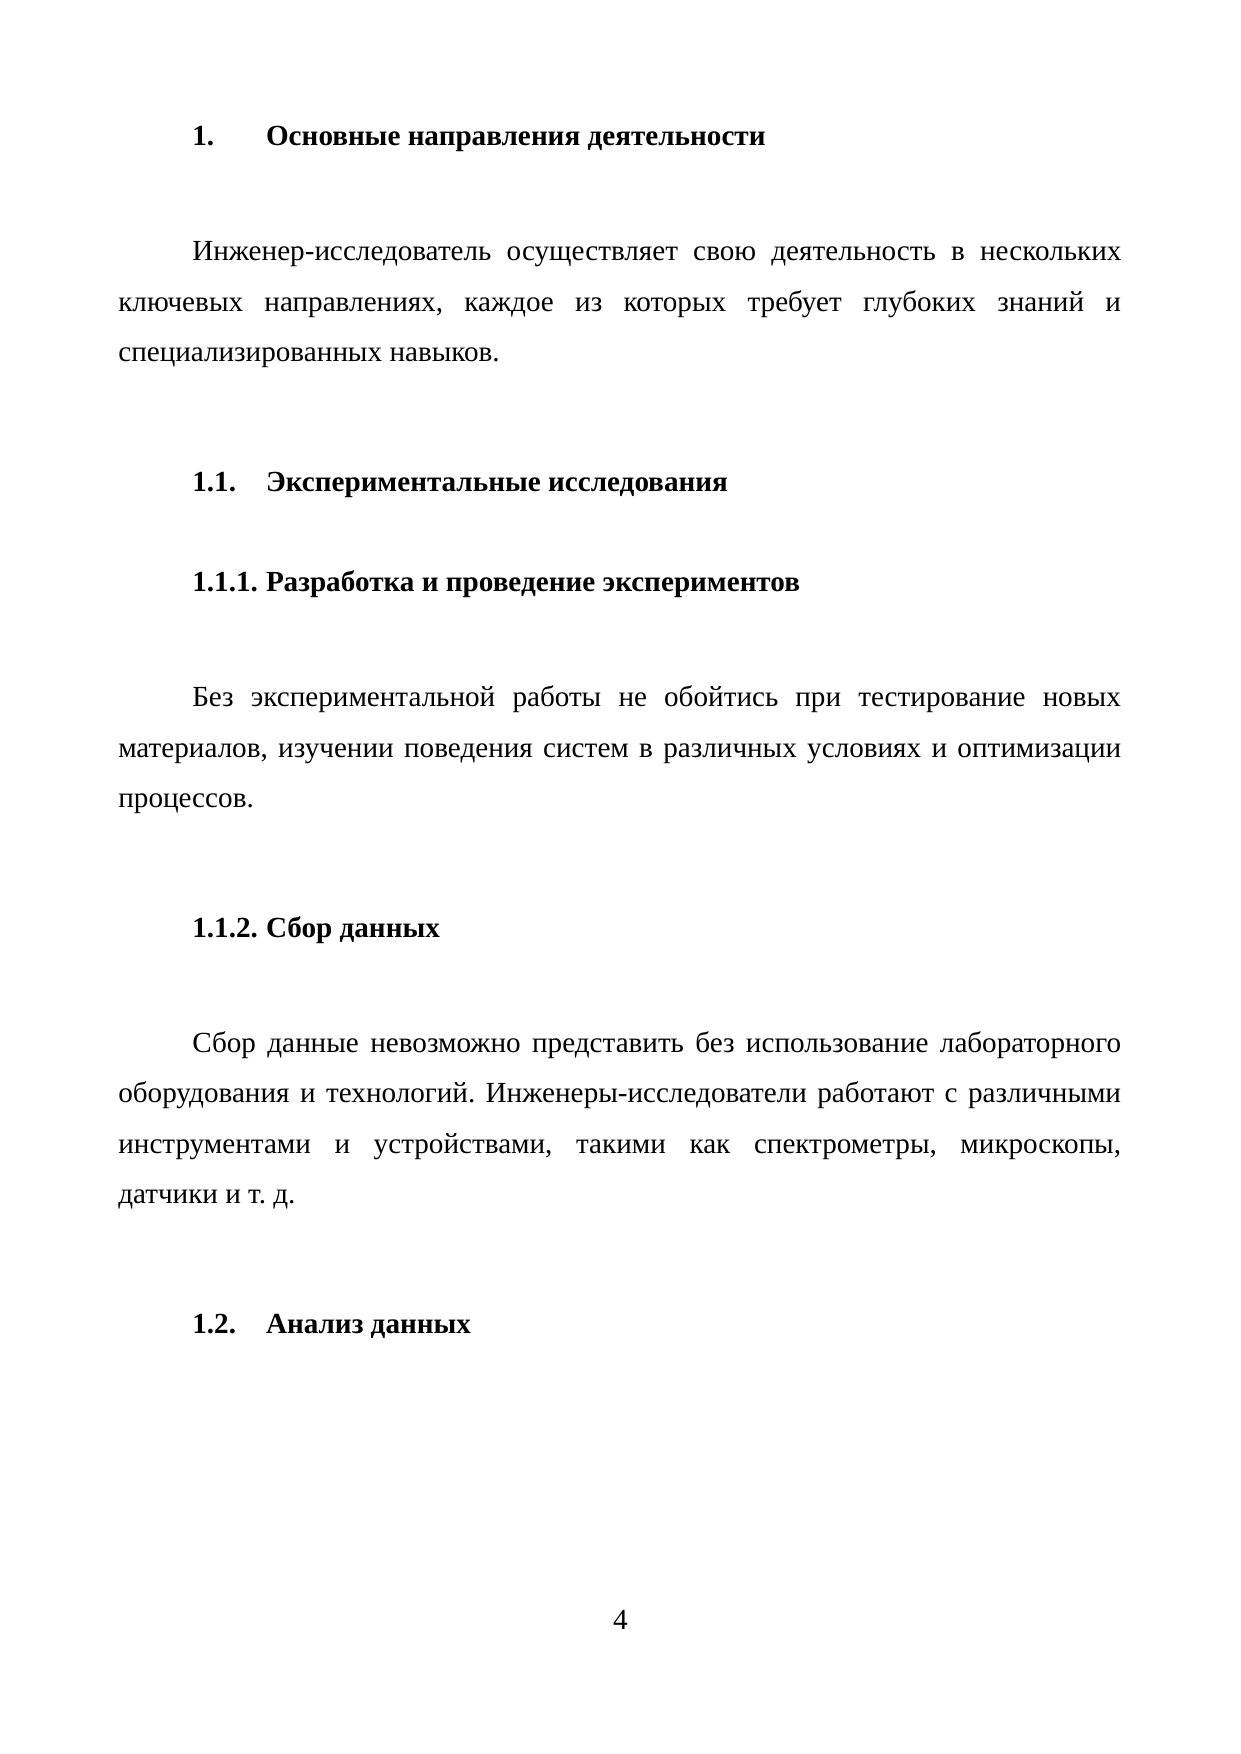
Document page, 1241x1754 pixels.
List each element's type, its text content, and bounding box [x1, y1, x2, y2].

text Без экспериментальной работы не обойтись при тестирование новых материалов, изучении поведения систем в различных условиях и оптимизации процессов. [118, 679, 1122, 814]
subtitle Анализ данных [118, 1306, 1122, 1339]
text Инженер-исследователь осуществляет свою деятельность в нескольких ключевых направлениях, каждое из которых требует глубоких знаний и специализированных навыков. [118, 233, 1122, 367]
text Сбор данные невозможно представить без использование лабораторного оборудования и технологий. Инженеры-исследователи работают с различными инструментами и устройствами, такими как спектрометры, микроскопы, датчики и т. д. [118, 1025, 1122, 1210]
subtitle Сбор данных [118, 910, 1122, 943]
subtitle Разработка и проведение экспериментов [118, 564, 1122, 598]
subtitle Основные направления деятельности [118, 118, 1122, 152]
subtitle Экспериментальные исследования [118, 464, 1122, 497]
